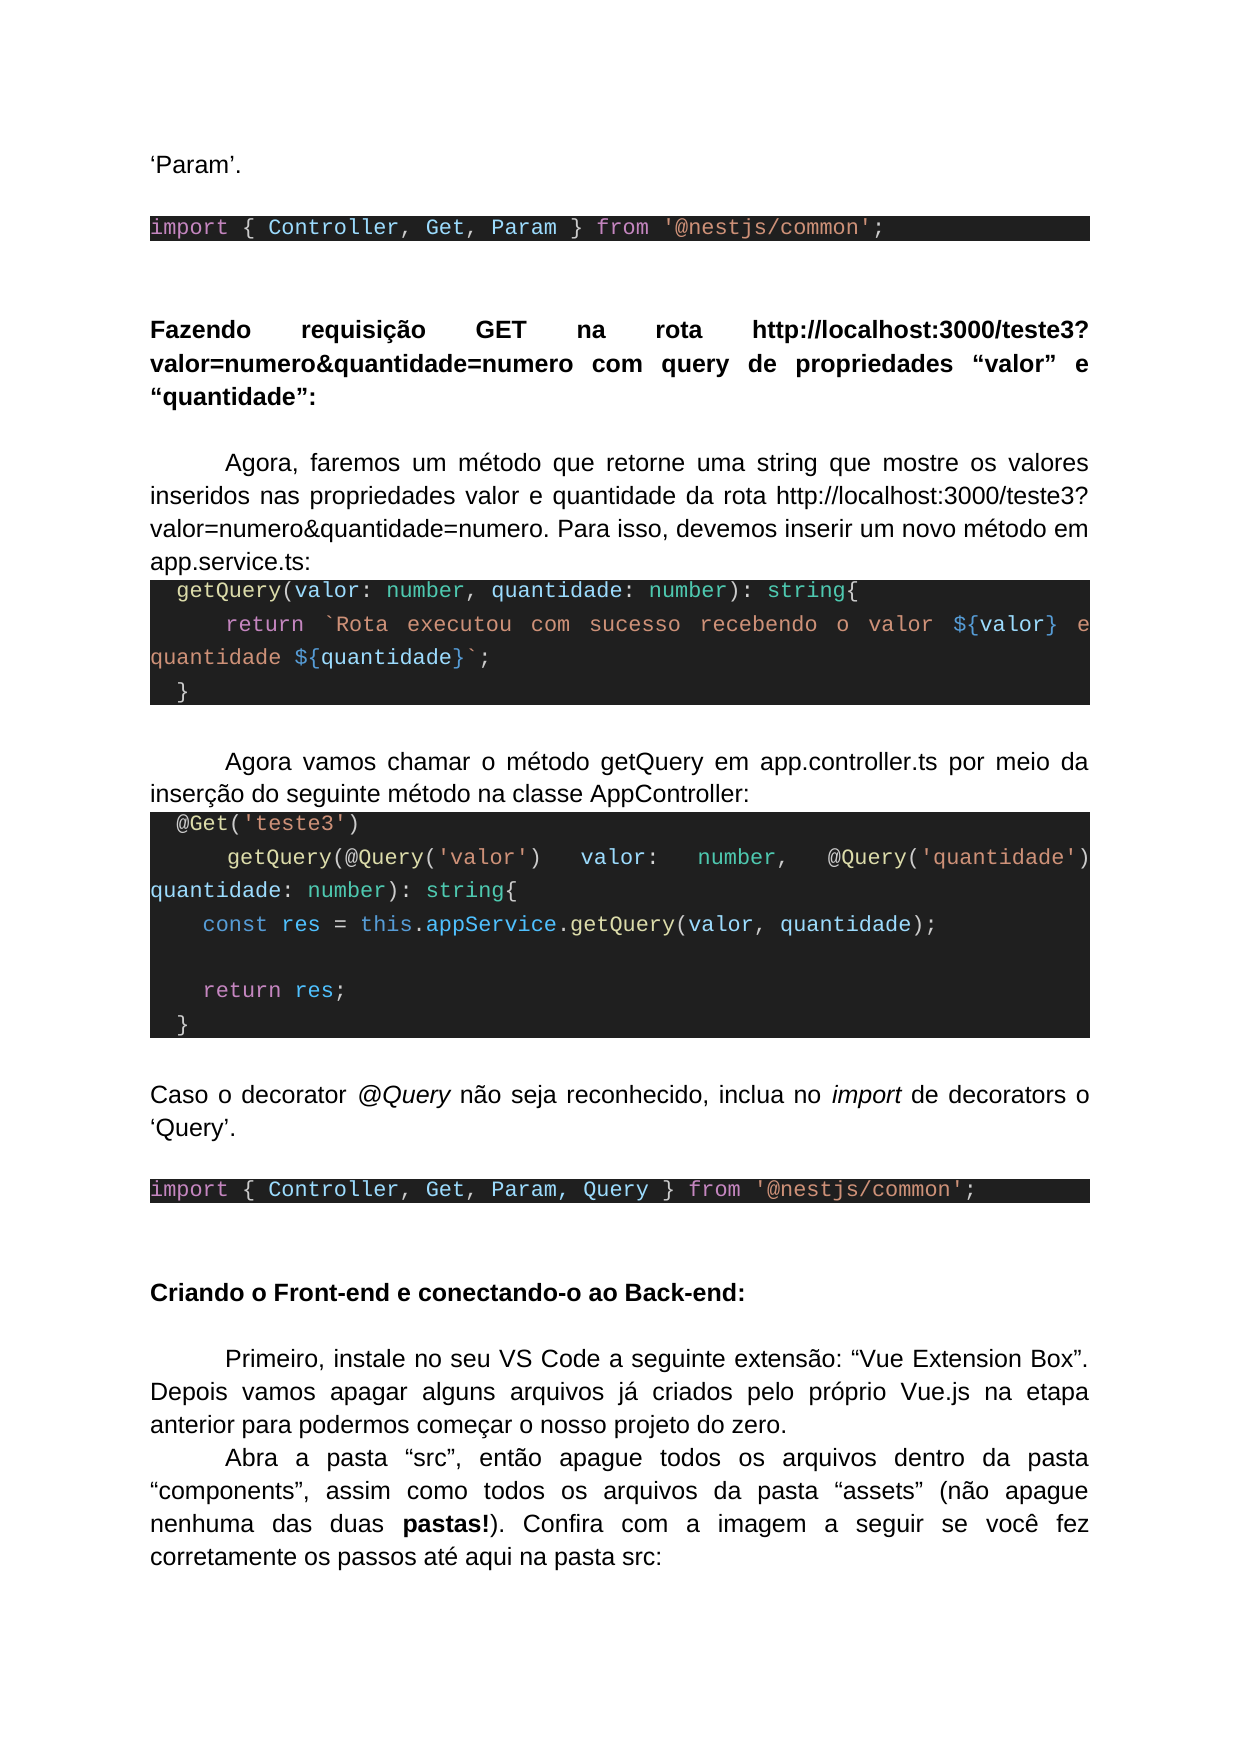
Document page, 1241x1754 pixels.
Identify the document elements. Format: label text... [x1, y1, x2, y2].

text Caso o decorator @Query não seja reconhecido, inclua no import de decorators o ‘Query’. [150, 1079, 1090, 1141]
text Primeiro, instale no seu VS Code a seguinte extensão: “Vue Extension Box”. Depois vamos apagar alguns arquivos já criados pelo próprio Vue.js na etapa anterior para podermos começar o nosso projeto do zero. [150, 1344, 1090, 1439]
text import { Controller, Get, Param } from '@nestjs/common'; [150, 216, 1090, 241]
text return res; [150, 980, 1090, 1004]
text getQuery(valor: number, quantidade: number): string{ [150, 580, 1090, 604]
text Fazendo requisição GET na rota http://localhost:3000/teste3?valor=numero&quantidade=numero com query de propriedades “valor” e “quantidade”: [150, 316, 1090, 410]
text return `Rota executou com sucesso recebendo o valor ${valor} e quantidade ${quantidade}`; [150, 613, 1090, 671]
text import { Controller, Get, Param, Query } from '@nestjs/common'; [150, 1179, 1090, 1203]
text } [150, 1013, 1090, 1038]
text getQuery(@Query('valor') valor: number, @Query('quantidade') quantidade: number): string{ [150, 846, 1090, 904]
text @Get('teste3') [150, 812, 1090, 837]
text Agora, faremos um método que retorne uma string que mostre os valores inseridos nas propriedades valor e quantidade da rota http://localhost:3000/teste3?valor=numero&quantidade=numero. Para isso, devemos inserir um novo método em app.service.ts: [150, 448, 1090, 575]
text ‘Param’. [150, 150, 1090, 179]
text const res = this.appService.getQuery(valor, quantidade); [150, 913, 1090, 938]
text Agora vamos chamar o método getQuery em app.controller.ts por meio da inserção do seguinte método na classe AppController: [150, 746, 1090, 808]
text Criando o Front-end e conectando-o ao Back-end: [150, 1278, 1090, 1307]
text Abra a pasta “src”, então apague todos os arquivos dentro da pasta “components”, assim como todos os arquivos da pasta “assets” (não apague nenhuma das duas pastas!). Confira com a imagem a seguir se você fez corretamente os passos até aqui na pasta src: [150, 1443, 1090, 1571]
text } [150, 680, 1090, 705]
